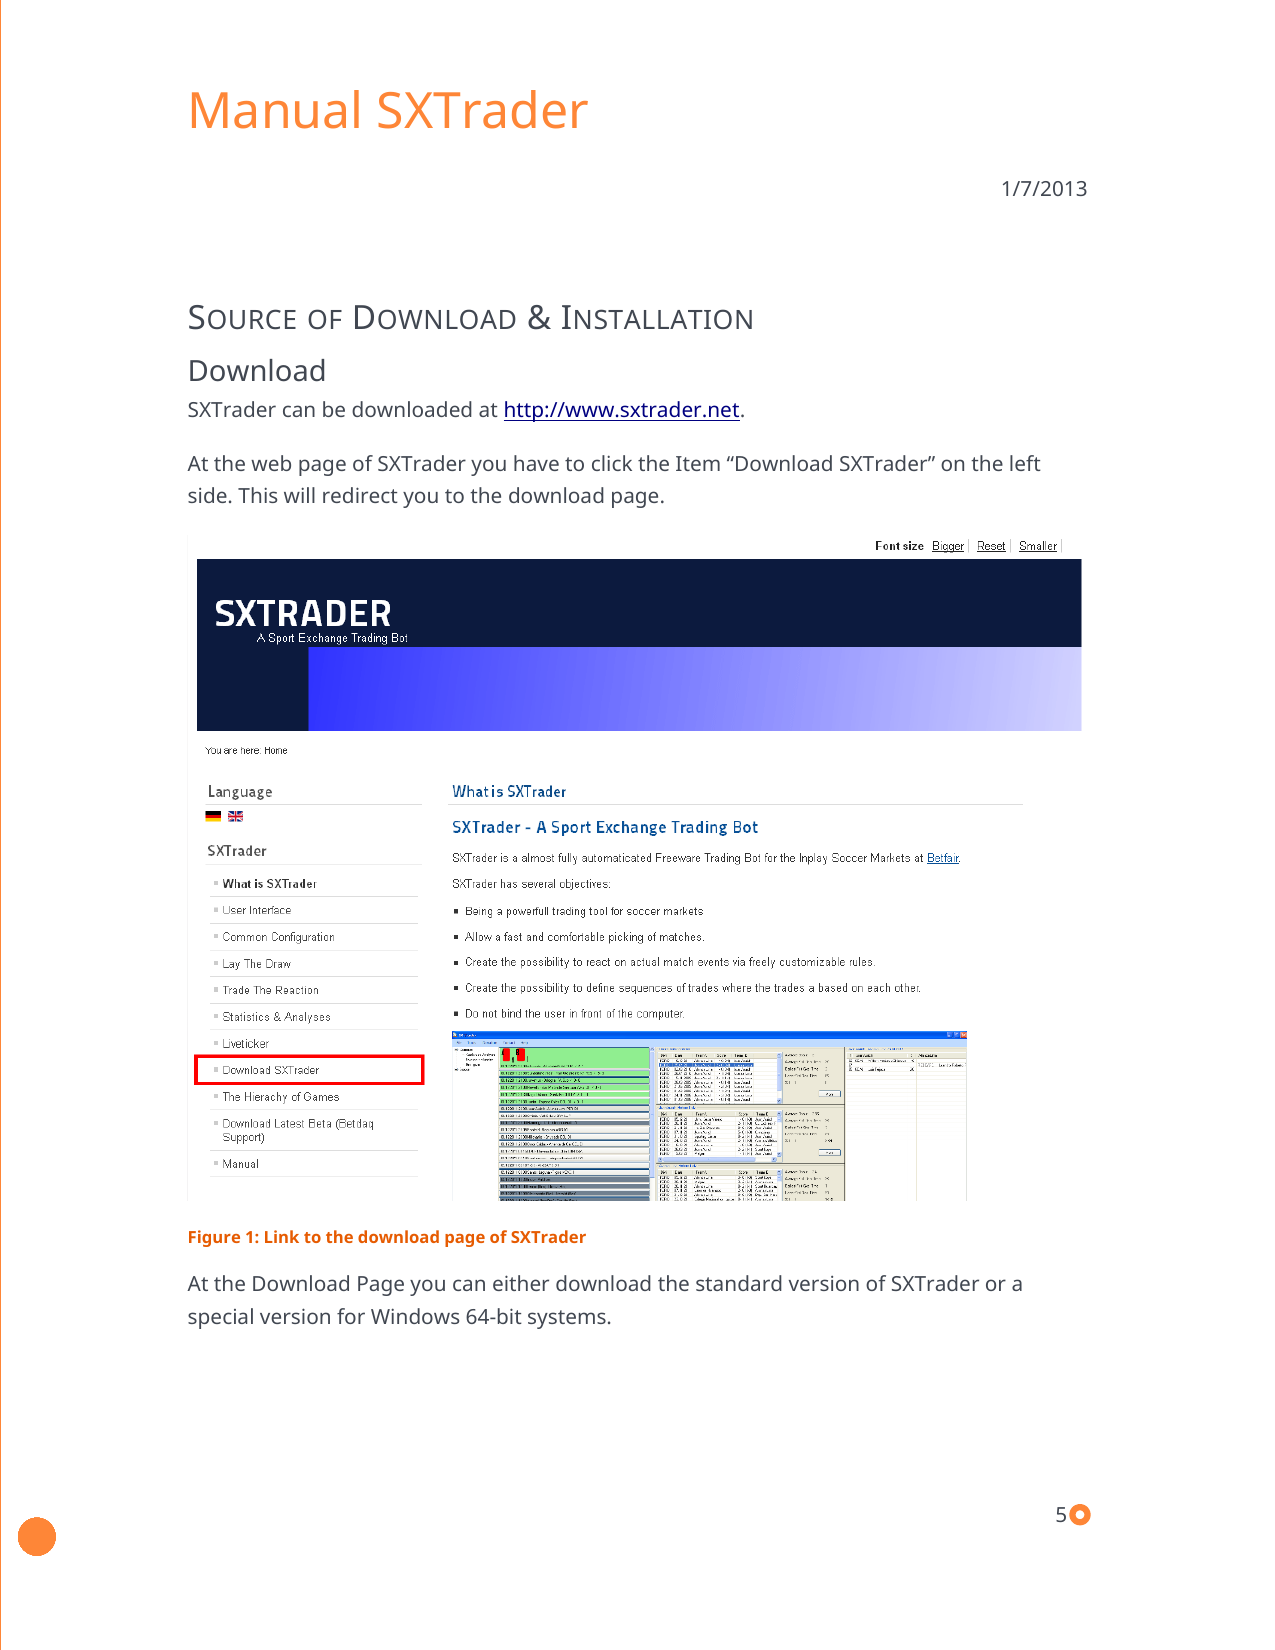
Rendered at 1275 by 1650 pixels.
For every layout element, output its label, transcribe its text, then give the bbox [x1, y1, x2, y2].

subtitle Source of Download & Installation [187, 293, 1087, 339]
text Figure 1: Link to the download page of SXTrader [187, 1226, 1087, 1248]
subtitle Download [187, 350, 1087, 389]
text At the web page of SXTrader you have to click the Item “Download SXTrader” on the left side. This will redirect you to the download page. [187, 449, 1087, 510]
text SXTrader can be downloaded at http://www.sxtrader.net. [187, 396, 1087, 424]
text At the Download Page you can either download the standard version of SXTrader or a special version for Windows 64-bit systems. [187, 1269, 1087, 1330]
